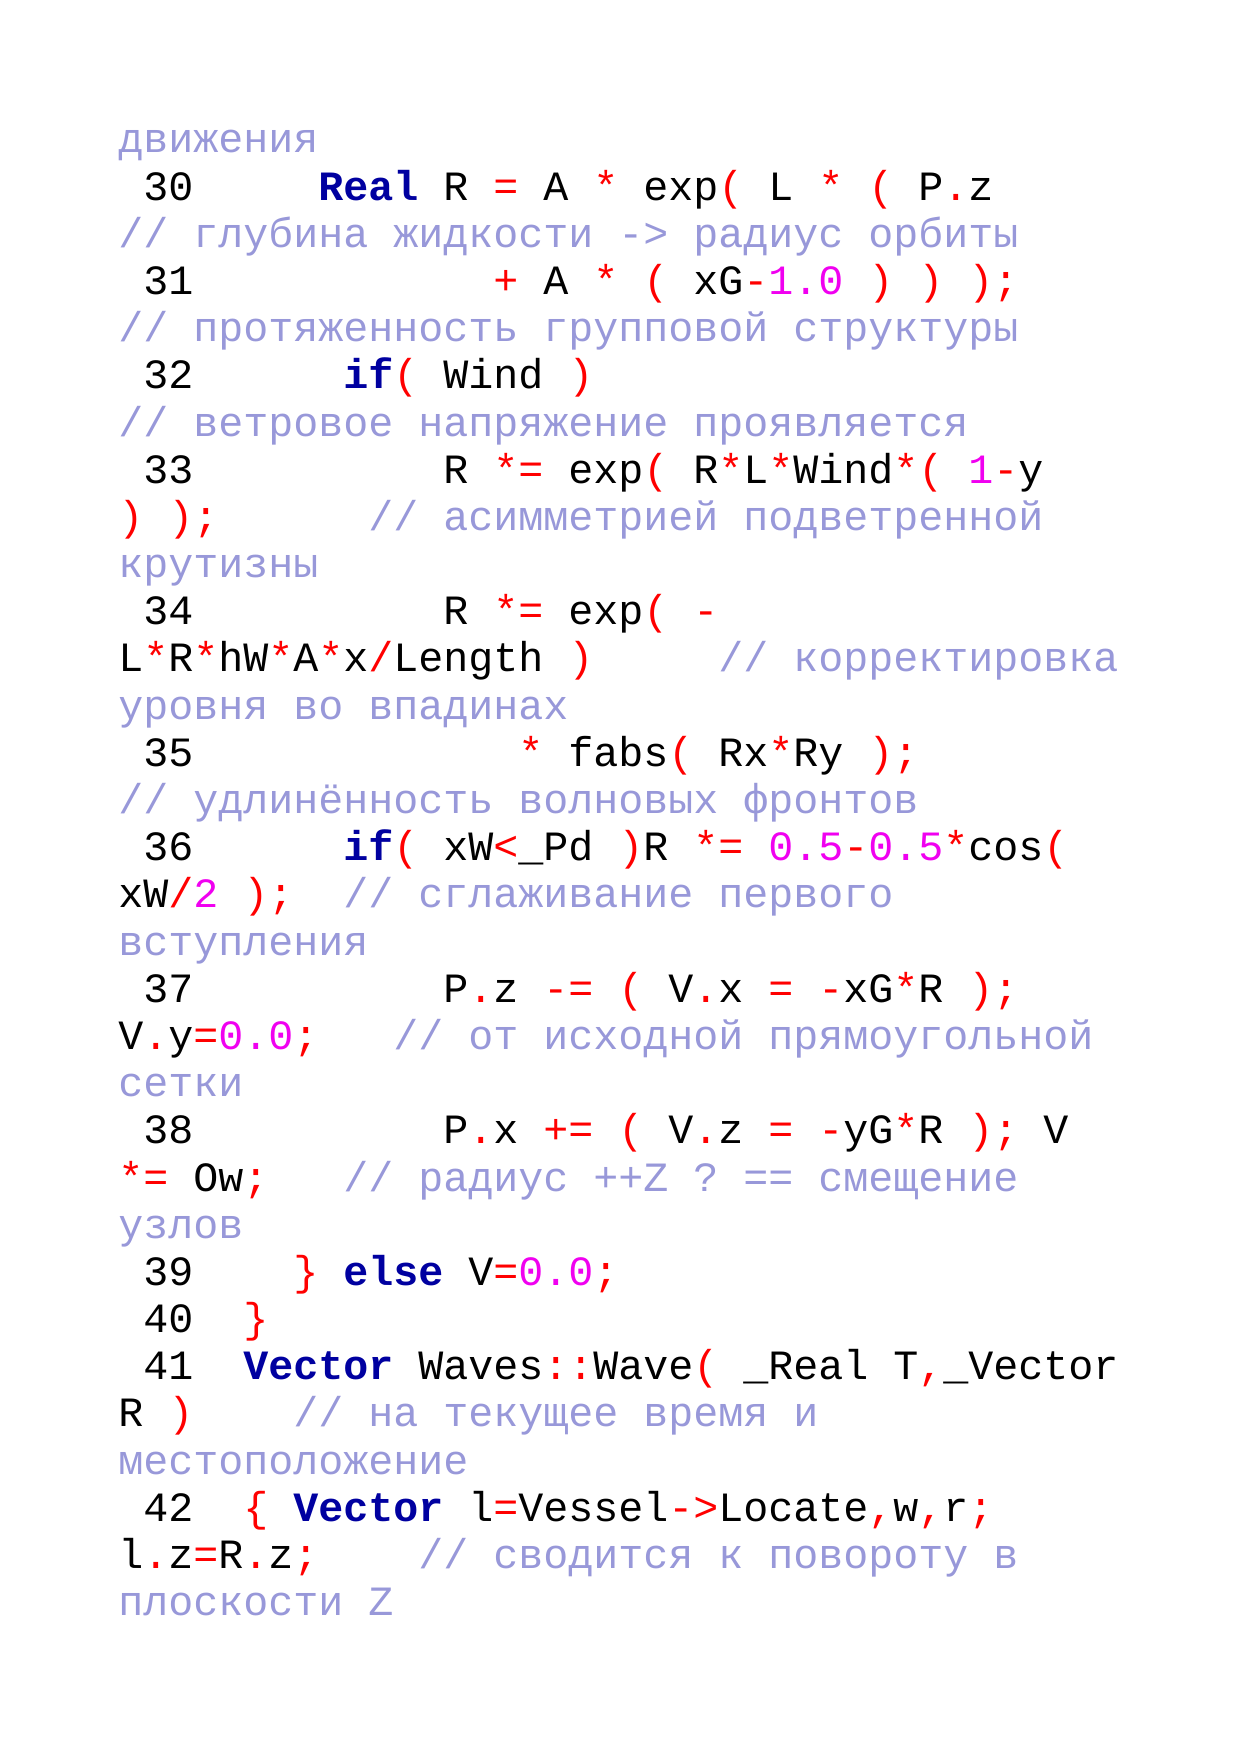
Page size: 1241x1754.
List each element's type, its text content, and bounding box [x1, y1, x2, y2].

subtitle 31 + A * ( xG-1.0 ) ) ); // протяженность групповой структуры [118, 260, 1122, 354]
subtitle движения [118, 118, 1122, 165]
subtitle 35 * fabs( Rx*Ry ); // удлинённость волновых фронтов [118, 732, 1122, 826]
subtitle 41 Vector Waves::Wave( _Real T,_Vector R ) // на текущее время и местоположение [118, 1345, 1122, 1487]
subtitle 36 if( xW<_Pd )R *= 0.5-0.5*cos( xW/2 ); // сглаживание первого вступления [118, 826, 1122, 967]
subtitle 32 if( Wind ) // ветровое напряжение проявляется [118, 354, 1122, 448]
subtitle 39 } else V=0.0; [493, 1251, 1122, 1298]
subtitle 38 P.x += ( V.z = -yG*R ); V *= Ow; // радиус ++Z ? == смещение узлов [118, 1109, 1122, 1251]
subtitle 40 } [118, 1298, 1122, 1345]
subtitle 33 R *= exp( R*L*Wind*( 1-y ) ); // асимметрией подветренной крутизны [118, 448, 1122, 590]
subtitle 37 P.z -= ( V.x = -xG*R ); V.y=0.0; // от исходной прямоугольной сетки [118, 967, 1122, 1109]
subtitle 42 { Vector l=Vessel->Locate,w,r; l.z=R.z; // сводится к повороту в плоскости Z [118, 1487, 1122, 1628]
subtitle 30 Real R = A * exp( L * ( P.z // глубина жидкости -> радиус орбиты [118, 165, 1122, 260]
subtitle 34 R *= exp( -L*R*hW*A*x/Length ) // корректировка уровня во впадинах [118, 590, 1122, 732]
subtitle 39 } else V=0.0; [118, 1251, 468, 1298]
